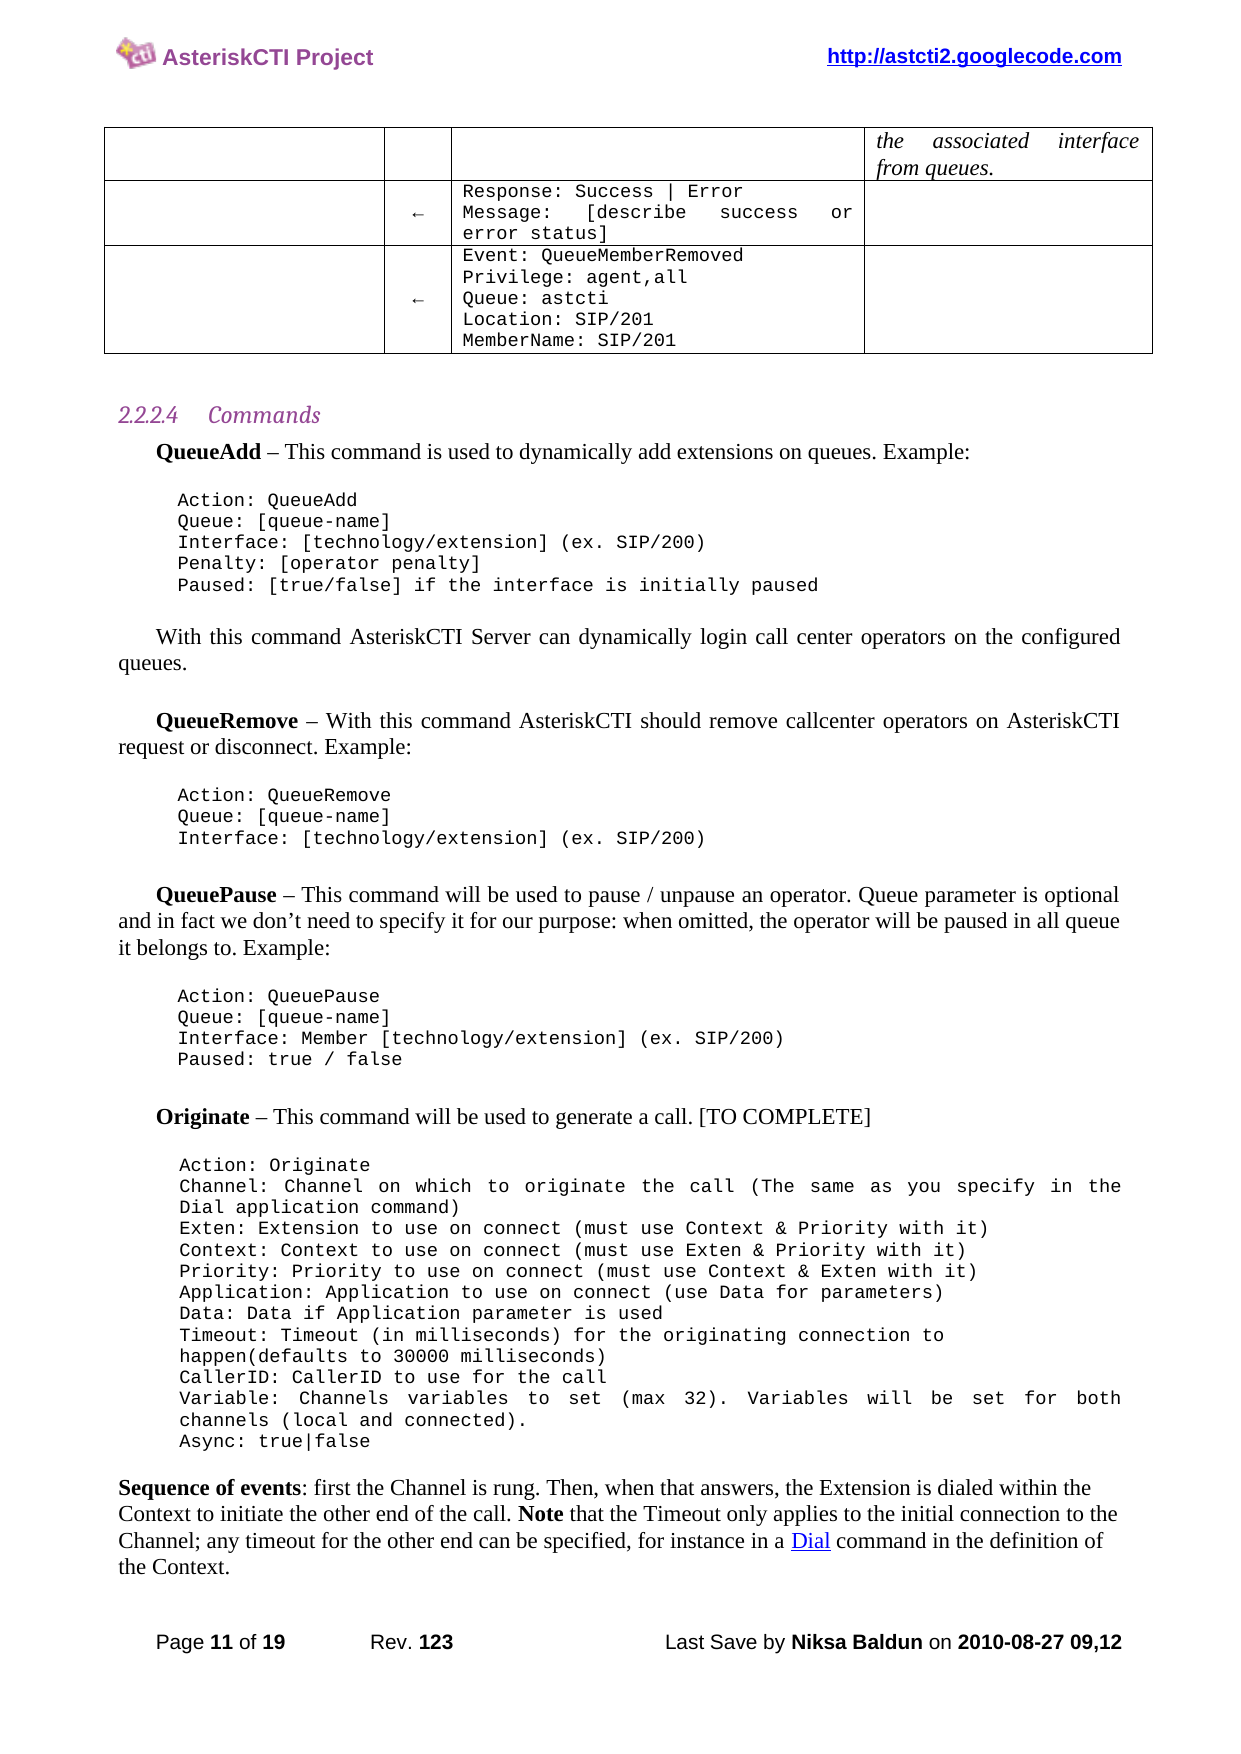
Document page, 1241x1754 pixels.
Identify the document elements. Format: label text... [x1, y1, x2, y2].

table_cell [865, 246, 1152, 352]
text Context: Context to use on connect (must use Exten & Priority with it) [117, 1240, 1122, 1262]
text Data: Data if Application parameter is used [117, 1304, 1122, 1325]
table_cell ← [385, 246, 451, 352]
table_cell [385, 128, 451, 180]
text Priority: Priority to use on connect (must use Context & Exten with it) [117, 1262, 1122, 1283]
text QueuePause – This command will be used to pause / unpause an operator. Queue parameter is optional and in fact we don’t need to specify it for our purpose: when omitted, the operator will be paused in all queue it belongs to. Example: [118, 881, 1122, 960]
table_cell Event: QueueMemberRemoved Privilege: agent,all Queue: astcti Location: SIP/201 MemberName: SIP/201 [452, 246, 864, 352]
table_cell the associated interface from queues. [865, 128, 1152, 180]
table_cell [105, 246, 384, 352]
text Interface: [technology/extension] (ex. SIP/200) [177, 533, 1122, 554]
text QueueRemove – With this command AsteriskCTI should remove callcenter operators on AsteriskCTI request or disconnect. Example: [118, 707, 1122, 760]
text Channel: Channel on which to originate the call (The same as you specify in the Dial application command) [117, 1177, 1122, 1219]
text Application: Application to use on connect (use Data for parameters) [117, 1283, 1122, 1304]
text Queue: [queue-name] [177, 1008, 1122, 1029]
text Interface: Member [technology/extension] (ex. SIP/200) [177, 1029, 1122, 1050]
text Penalty: [operator penalty] [177, 554, 1122, 575]
text Timeout: Timeout (in milliseconds) for the originating connection to happen(defaults to 30000 milliseconds) [117, 1325, 1122, 1368]
table_cell ← [385, 181, 451, 245]
text Variable: Channels variables to set (max 32). Variables will be set for both channels (local and connected). [117, 1389, 1122, 1432]
text Paused: [true/false] if the interface is initially paused [177, 575, 1122, 597]
text Action: QueueAdd [177, 490, 1122, 512]
text Queue: [queue-name] [177, 512, 1122, 533]
text Async: true|false [117, 1432, 1122, 1453]
text Action: QueuePause [177, 986, 1122, 1008]
text Action: QueueRemove Queue: [queue-name] Interface: [technology/extension] (ex. SIP/200) [177, 786, 1122, 850]
table_cell [105, 128, 384, 180]
text QueueAdd – This command is used to dynamically add extensions on queues. Example: [118, 438, 1122, 464]
picture [116, 34, 157, 74]
table_cell [452, 128, 864, 180]
table_cell Response: Success | Error Message: [describe success or error status] [452, 181, 864, 245]
text With this command AsteriskCTI Server can dynamically login call center operators on the configured queues. [118, 623, 1122, 676]
text Paused: true / false [177, 1050, 1122, 1071]
subtitle Commands [118, 401, 1122, 429]
text Action: Originate [117, 1155, 1122, 1177]
text Originate – This command will be used to generate a call. [TO COMPLETE] [118, 1103, 1122, 1129]
table_cell [865, 181, 1152, 245]
text CallerID: CallerID to use for the call [117, 1368, 1122, 1389]
text Sequence of events: first the Channel is rung. Then, when that answers, the Extension is dialed within the Context to initiate the other end of the call. Note that the Timeout only applies to the initial connection to the Channel; any timeout for the other end can be specified, for instance in a Dial command in the definition of the Context. [118, 1474, 1122, 1579]
table_cell [105, 181, 384, 245]
text Exten: Extension to use on connect (must use Context & Priority with it) [117, 1219, 1122, 1240]
